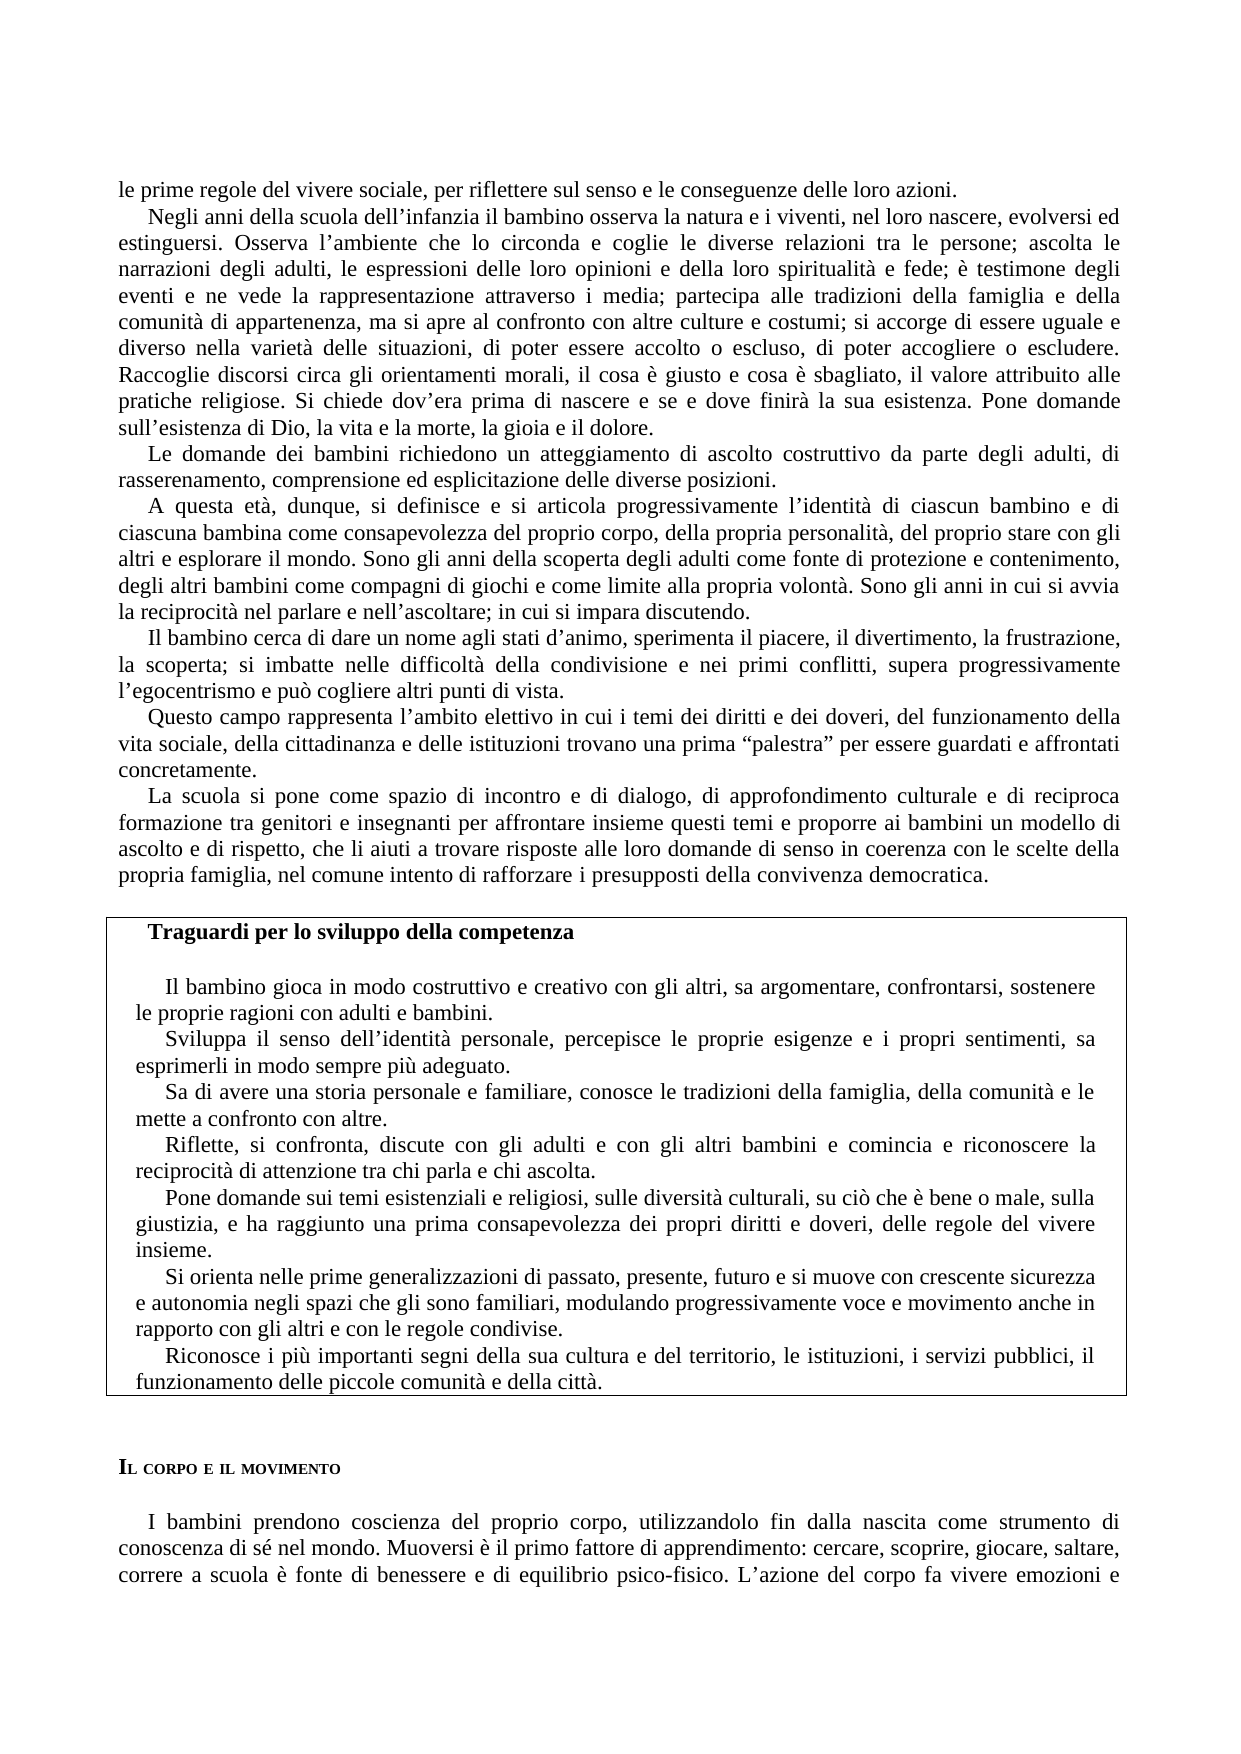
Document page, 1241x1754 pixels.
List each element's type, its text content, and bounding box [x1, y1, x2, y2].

text Il bambino cerca di dare un nome agli stati d’animo, sperimenta il piacere, il divertimento, la frustrazione, la scoperta; si imbatte nelle difficoltà della condivisione e nei primi conflitti, supera progressivamente l’egocentrismo e può cogliere altri punti di vista. [118, 624, 1122, 703]
text Questo campo rappresenta l’ambito elettivo in cui i temi dei diritti e dei doveri, del funzionamento della vita sociale, della cittadinanza e delle istituzioni trovano una prima “palestra” per essere guardati e affrontati concretamente. [118, 703, 1122, 782]
text Negli anni della scuola dell’infanzia il bambino osserva la natura e i viventi, nel loro nascere, evolversi ed estinguersi. Osserva l’ambiente che lo circonda e coglie le diverse relazioni tra le persone; ascolta le narrazioni degli adulti, le espressioni delle loro opinioni e della loro spiritualità e fede; è testimone degli eventi e ne vede la rappresentazione attraverso i media; partecipa alle tradizioni della famiglia e della comunità di appartenenza, ma si apre al confronto con altre culture e costumi; si accorge di essere uguale e diverso nella varietà delle situazioni, di poter essere accolto o escluso, di poter accogliere o escludere. Raccoglie discorsi circa gli orientamenti morali, il cosa è giusto e cosa è sbagliato, il valore attribuito alle pratiche religiose. Si chiede dov’era prima di nascere e se e dove finirà la sua esistenza. Pone domande sull’esistenza di Dio, la vita e la morte, la gioia e il dolore. [118, 203, 1122, 440]
text I bambini prendono coscienza del proprio corpo, utilizzandolo fin dalla nascita come strumento di conoscenza di sé nel mondo. Muoversi è il primo fattore di apprendimento: cercare, scoprire, giocare, saltare, correre a scuola è fonte di benessere e di equilibrio psico-fisico. L’azione del corpo fa vivere emozioni e [118, 1508, 1122, 1587]
text A questa età, dunque, si definisce e si articola progressivamente l’identità di ciascun bambino e di ciascuna bambina come consapevolezza del proprio corpo, della propria personalità, del proprio stare con gli altri e esplorare il mondo. Sono gli anni della scoperta degli adulti come fonte di protezione e contenimento, degli altri bambini come compagni di giochi e come limite alla propria volontà. Sono gli anni in cui si avvia la reciprocità nel parlare e nell’ascoltare; in cui si impara discutendo. [118, 493, 1122, 624]
table_header Traguardi per lo sviluppo della competenza Il bambino gioca in modo costruttivo e creativo con gli altri, sa argomentare, confrontarsi, sostenere le proprie ragioni con adulti e bambini. Sviluppa il senso dell’identità personale, percepisce le proprie esigenze e i propri sentimenti, sa esprimerli in modo sempre più adeguato. Sa di avere una storia personale e familiare, conosce le tradizioni della famiglia, della comunità e le mette a confronto con altre. Riflette, si confronta, discute con gli adulti e con gli altri bambini e comincia e riconoscere la reciprocità di attenzione tra chi parla e chi ascolta. Pone domande sui temi esistenziali e religiosi, sulle diversità culturali, su ciò che è bene o male, sulla giustizia, e ha raggiunto una prima consapevolezza dei propri diritti e doveri, delle regole del vivere insieme. Si orienta nelle prime generalizzazioni di passato, presente, futuro e si muove con crescente sicurezza e autonomia negli spazi che gli sono familiari, modulando progressivamente voce e movimento anche in rapporto con gli altri e con le regole condivise. Riconosce i più importanti segni della sua cultura e del territorio, le istituzioni, i servizi pubblici, il funzionamento delle piccole comunità e della città. [107, 918, 1126, 1394]
text Le domande dei bambini richiedono un atteggiamento di ascolto costruttivo da parte degli adulti, di rasserenamento, comprensione ed esplicitazione delle diverse posizioni. [118, 440, 1122, 493]
subtitle Il corpo e il movimento [118, 1453, 1122, 1479]
text La scuola si pone come spazio di incontro e di dialogo, di approfondimento culturale e di reciproca formazione tra genitori e insegnanti per affrontare insieme questi temi e proporre ai bambini un modello di ascolto e di rispetto, che li aiuti a trovare risposte alle loro domande di senso in coerenza con le scelte della propria famiglia, nel comune intento di rafforzare i presupposti della convivenza democratica. [118, 782, 1122, 888]
text le prime regole del vivere sociale, per riflettere sul senso e le conseguenze delle loro azioni. [118, 176, 1122, 203]
